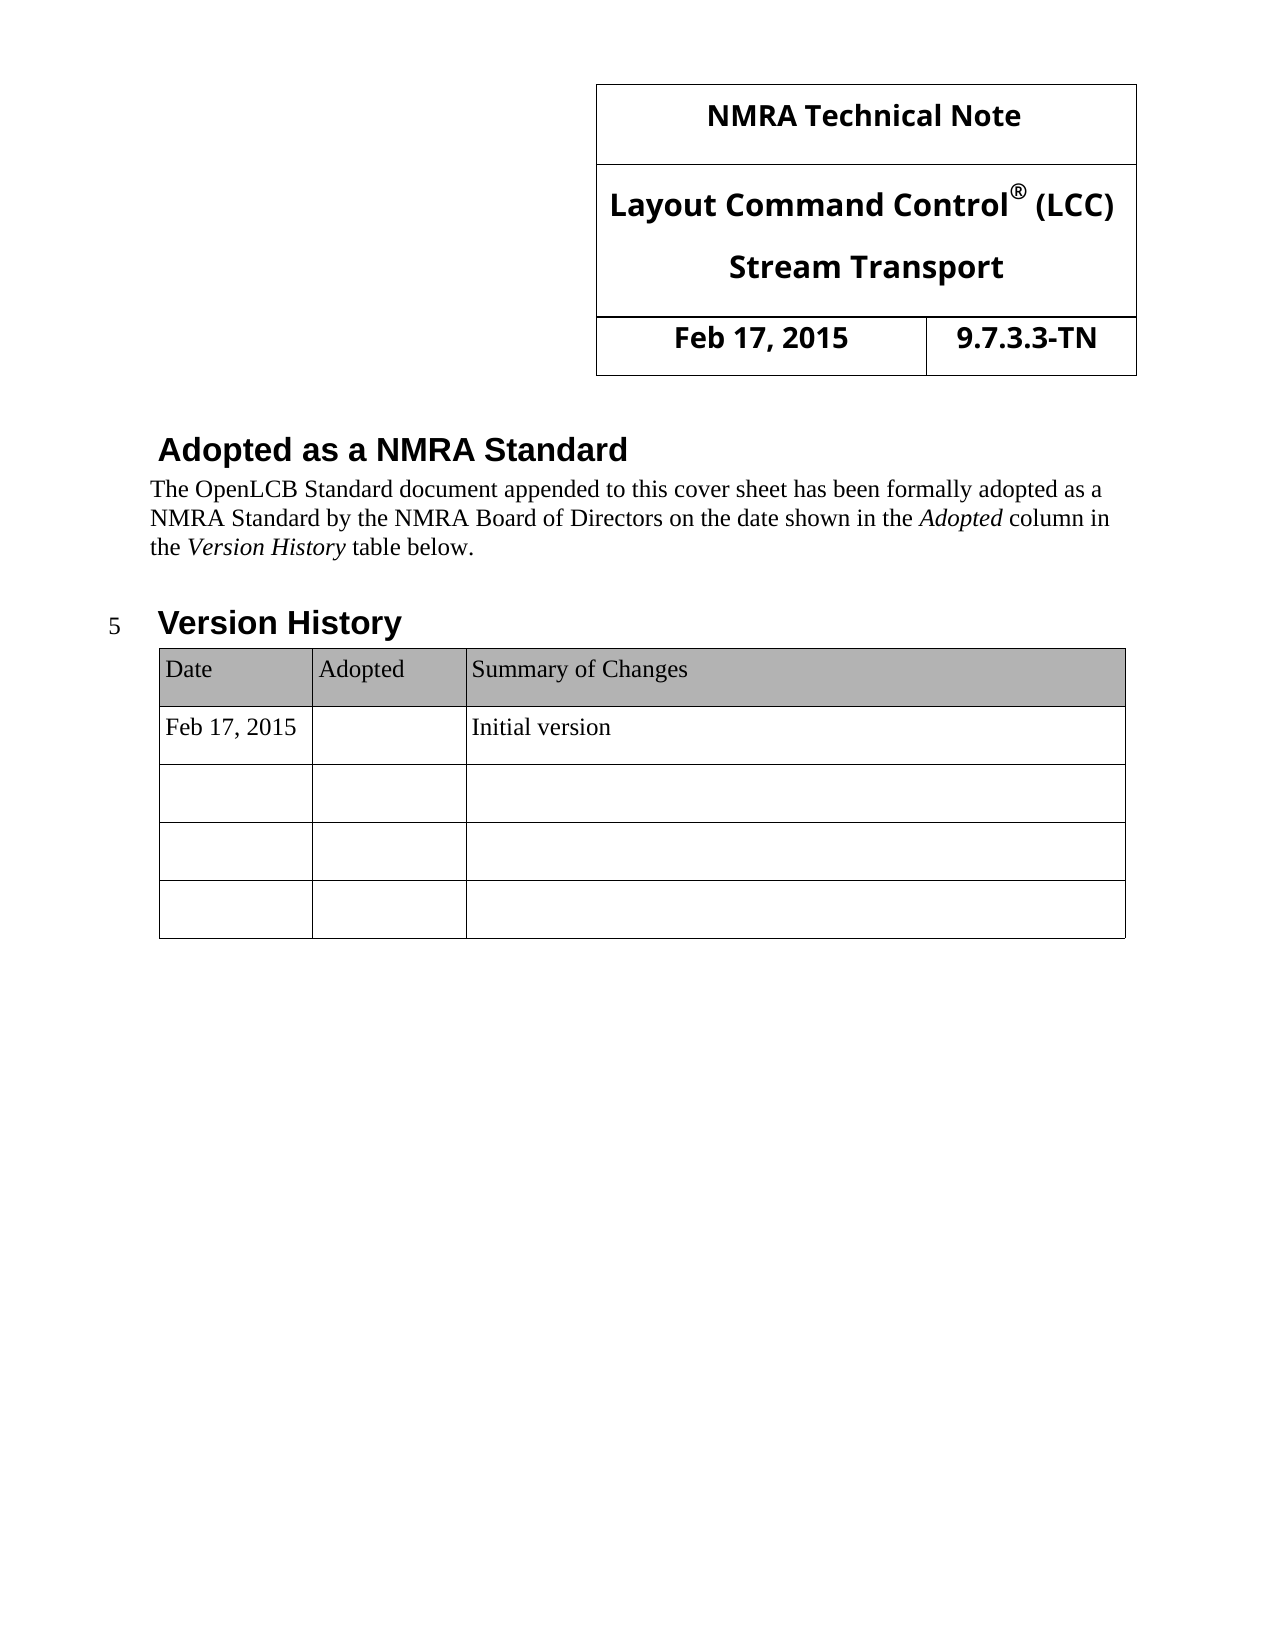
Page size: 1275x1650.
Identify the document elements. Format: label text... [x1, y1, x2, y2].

subtitle Version History [112, 603, 1125, 642]
table_header Summary of Changes [467, 649, 1125, 706]
table_header Date [160, 649, 312, 706]
table_cell [313, 707, 466, 764]
text The OpenLCB Standard document appended to this cover sheet has been formally adopted as a NMRA Standard by the NMRA Board of Directors on the date shown in the Adopted column in the Version History table below. [150, 474, 1125, 561]
table_cell [160, 881, 312, 938]
subtitle Adopted as a NMRA Standard [112, 430, 1125, 468]
table_cell [160, 823, 312, 880]
table_cell [160, 765, 312, 822]
table_cell [467, 881, 1125, 938]
table_cell [467, 823, 1125, 880]
table_cell [313, 823, 466, 880]
table_cell [467, 765, 1125, 822]
table_cell Feb 17, 2015 [160, 707, 312, 764]
table_cell [313, 765, 466, 822]
table_cell Initial version [467, 707, 1125, 764]
table_cell [313, 881, 466, 938]
table_header Adopted [313, 649, 466, 706]
